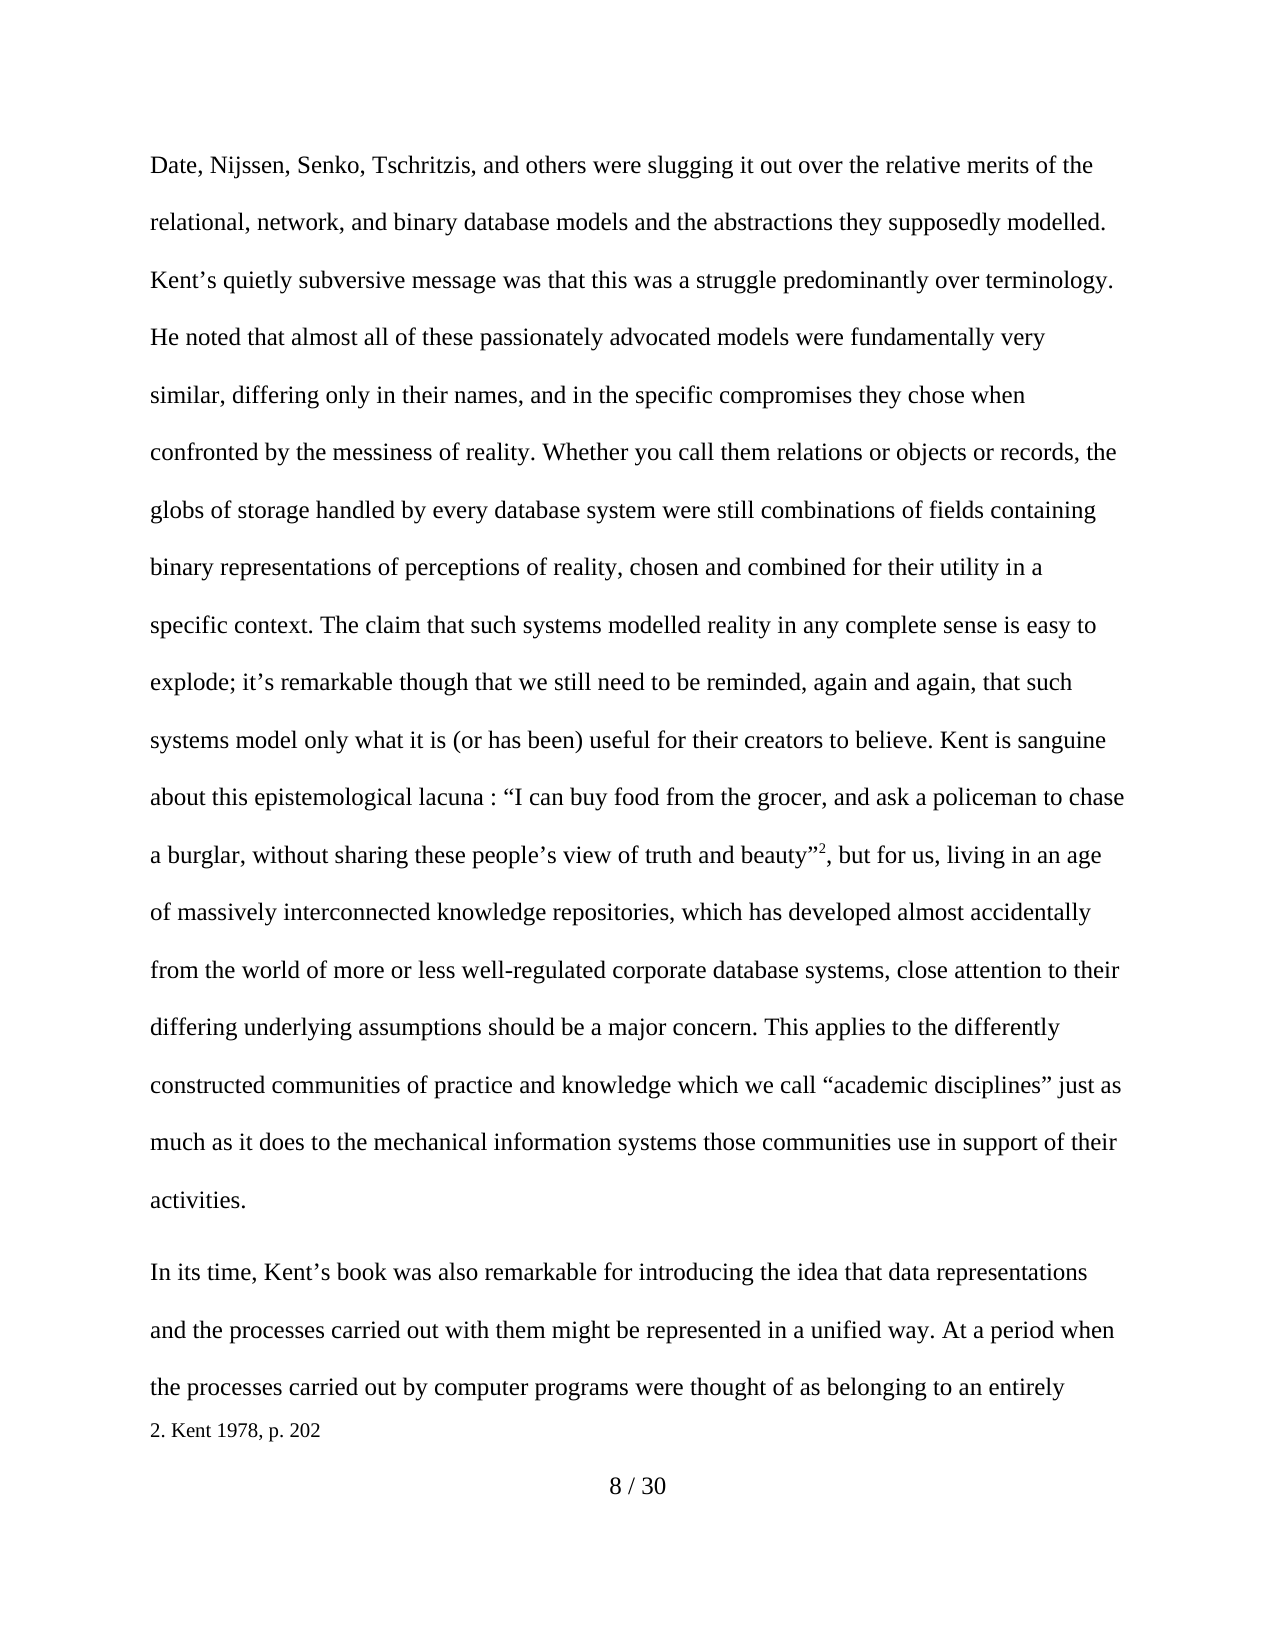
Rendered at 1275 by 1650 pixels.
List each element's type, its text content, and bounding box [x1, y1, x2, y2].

text In its time, Kent’s book was also remarkable for introducing the idea that data representations and the processes carried out with them might be represented in a unified way. At a period when the processes carried out by computer programs were thought of as belonging to an entirely [150, 1257, 1125, 1401]
text Date, Nijssen, Senko, Tschritzis, and others were slugging it out over the relative merits of the relational, network, and binary database models and the abstractions they supposedly modelled. Kent’s quietly subversive message was that this was a struggle predominantly over terminology. He noted that almost all of these passionately advocated models were fundamentally very similar, differing only in their names, and in the specific compromises they chose when confronted by the messiness of reality. Whether you call them relations or objects or records, the globs of storage handled by every database system were still combinations of fields containing binary representations of perceptions of reality, chosen and combined for their utility in a specific context. The claim that such systems modelled reality in any complete sense is easy to explode; it’s remarkable though that we still need to be reminded, again and again, that such systems model only what it is (or has been) useful for their creators to believe. Kent is sanguine about this epistemological lacuna : “I can buy food from the grocer, and ask a policeman to chase a burglar, without sharing these people’s view of truth and beauty”, but for us, living in an age of massively interconnected knowledge repositories, which has developed almost accidentally from the world of more or less well-regulated corporate database systems, close attention to their differing underlying assumptions should be a major concern. This applies to the differently constructed communities of practice and knowledge which we call “academic disciplines” just as much as it does to the mechanical information systems those communities use in support of their activities. [150, 150, 1125, 1214]
text . Kent 1978, p. 202 [150, 1418, 1125, 1442]
